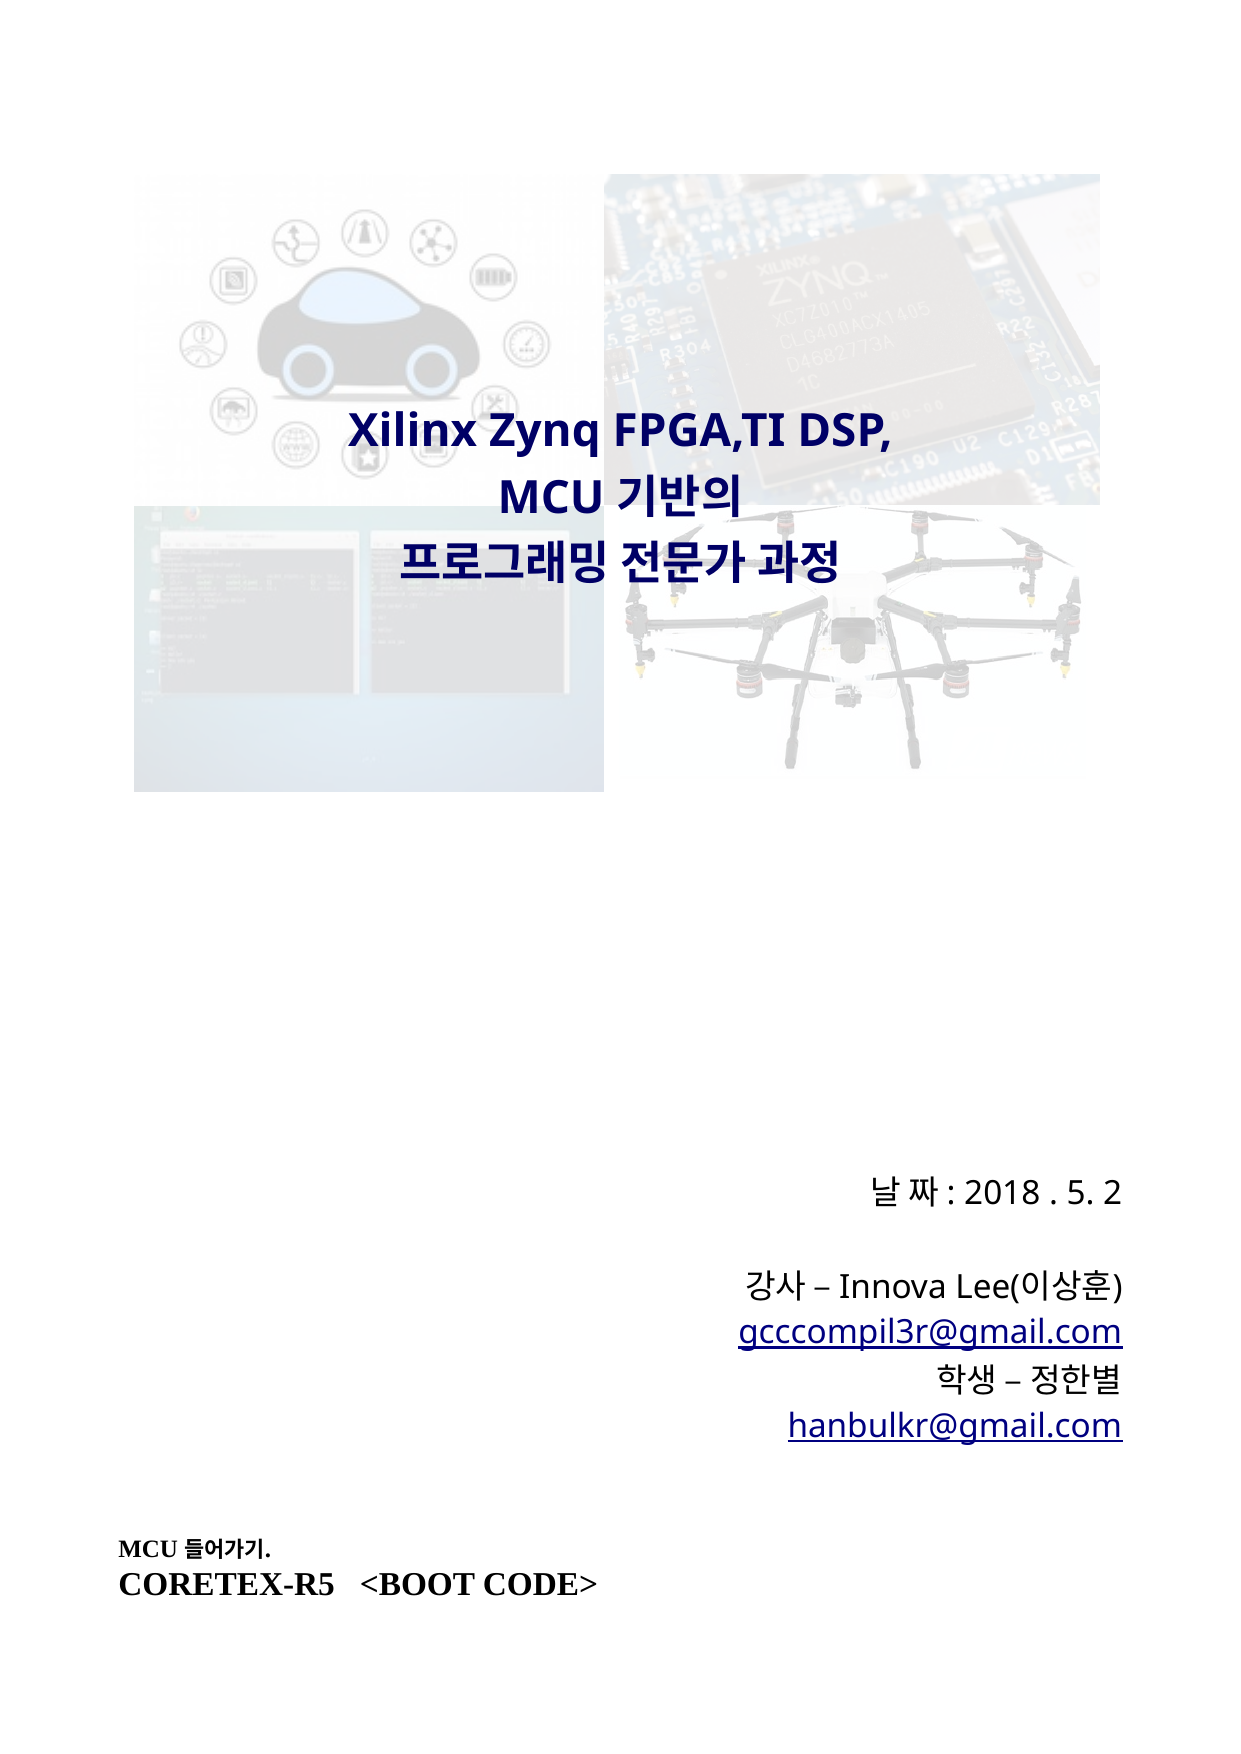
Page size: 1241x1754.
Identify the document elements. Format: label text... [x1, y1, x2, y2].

text MCU 기반의 [118, 460, 134, 527]
text CORETEX-R5 <BOOT CODE> [118, 1564, 1122, 1602]
text gcccompil3r@gmail.com [118, 1308, 1122, 1353]
text Xilinx Zynq FPGA,TI DSP, [1100, 398, 1122, 460]
text MCU 기반의 [604, 460, 1122, 791]
text 프로그래밍 전문가 과정 [118, 527, 134, 593]
text 날 짜 : 2018 . 5. 2 [118, 1166, 1122, 1214]
text Xilinx Zynq FPGA,TI DSP, [118, 398, 134, 460]
text hanbulkr@gmail.com [118, 1402, 1122, 1447]
text 프로그래밍 전문가 과정 [1101, 527, 1122, 593]
text 학생 – 정한별 [118, 1353, 1122, 1402]
text MCU 들어가기. [118, 1532, 1122, 1564]
text 강사 – Innova Lee(이상훈) [118, 1259, 1122, 1308]
